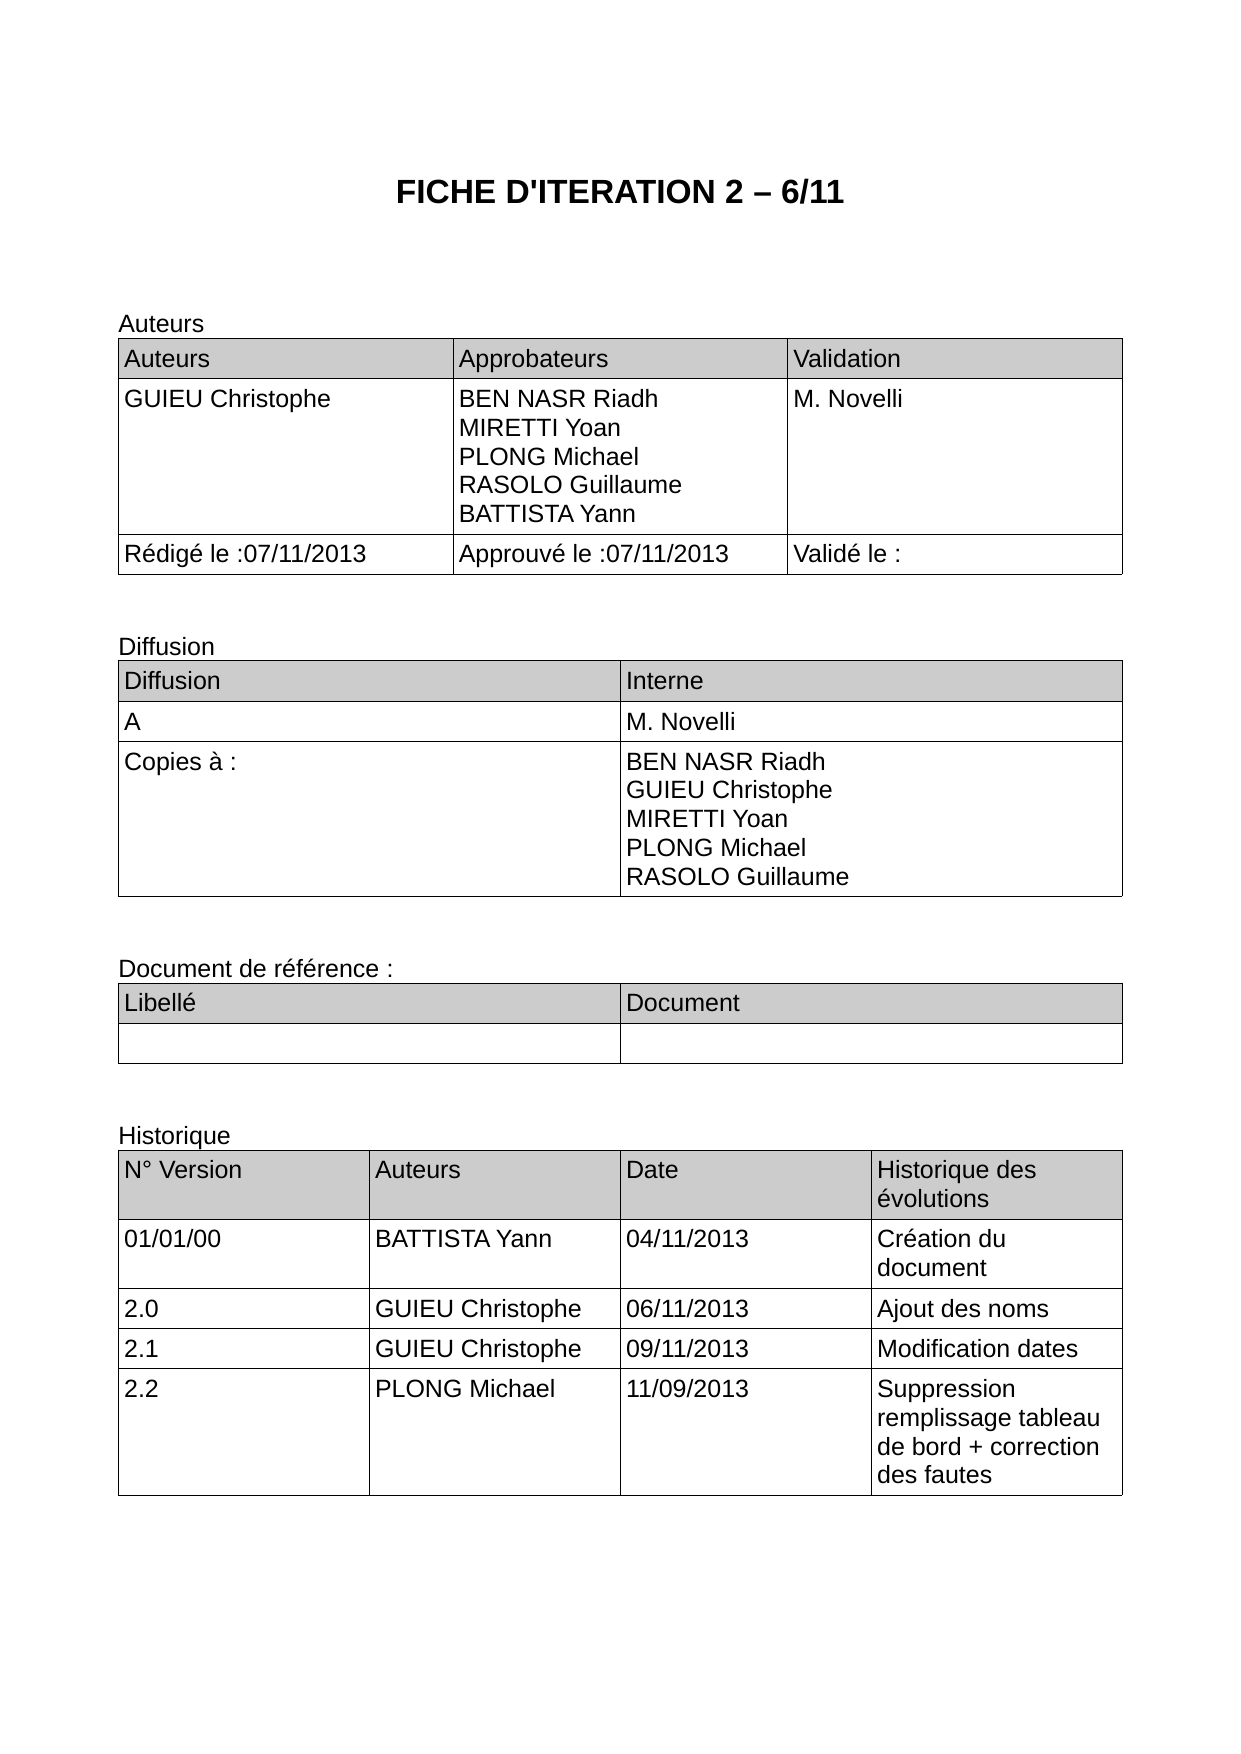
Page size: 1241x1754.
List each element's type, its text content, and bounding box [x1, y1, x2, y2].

table_header Approbateurs [454, 339, 787, 378]
text Diffusion [118, 632, 1122, 660]
table_header Auteurs [119, 339, 453, 378]
table_cell [119, 1024, 620, 1063]
table_header N° Version [119, 1151, 369, 1219]
table_cell 09/11/2013 [621, 1329, 871, 1368]
table_cell Validé le : [788, 535, 1122, 574]
table_cell 2.1 [119, 1329, 369, 1368]
table_cell 01/01/00 [119, 1220, 369, 1288]
table_header Auteurs [370, 1151, 620, 1219]
table_header Libellé [119, 984, 620, 1023]
table_cell A [119, 702, 620, 741]
table_cell Copies à : [119, 742, 620, 896]
text Document de référence : [118, 954, 1122, 983]
table_header Validation [788, 339, 1122, 378]
table_cell 2.0 [119, 1289, 369, 1328]
text Auteurs [118, 309, 1122, 338]
table_cell Suppression remplissage tableau de bord + correction des fautes [872, 1369, 1122, 1495]
table_cell 09/11/2013 [621, 1369, 871, 1495]
table_cell GUIEU Christophe [370, 1329, 620, 1368]
subtitle FICHE D'ITERATION 2 – 6/11 [118, 172, 1122, 211]
table_cell Rédigé le :07/11/2013 [119, 535, 453, 574]
table_cell BEN NASR Riadh GUIEU Christophe MIRETTI Yoan PLONG Michael RASOLO Guillaume [621, 742, 1122, 896]
table_cell Approuvé le :07/11/2013 [454, 535, 787, 574]
table_cell BATTISTA Yann [370, 1220, 620, 1288]
table_cell BEN NASR Riadh MIRETTI Yoan PLONG Michael RASOLO Guillaume BATTISTA Yann [454, 379, 787, 534]
table_header Date [621, 1151, 871, 1219]
table_header Historique des évolutions [872, 1151, 1122, 1219]
table_cell 2.2 [119, 1369, 369, 1495]
table_cell Création du document [872, 1220, 1122, 1288]
text Historique [118, 1121, 1122, 1149]
table_cell 06/11/2013 [621, 1289, 871, 1328]
table_cell [621, 1024, 1122, 1063]
table_cell 04/11/2013 [621, 1220, 871, 1288]
table_cell Ajout des noms [872, 1289, 1122, 1328]
table_cell M. Novelli [621, 702, 1122, 741]
table_cell M. Novelli [788, 379, 1122, 534]
table_header Interne [621, 661, 1122, 701]
table_cell GUIEU Christophe [370, 1289, 620, 1328]
table_cell Modification dates [872, 1329, 1122, 1368]
table_cell GUIEU Christophe [119, 379, 453, 534]
table_header Document [621, 984, 1122, 1023]
table_cell PLONG Michael [370, 1369, 620, 1495]
table_header Diffusion [119, 661, 620, 701]
